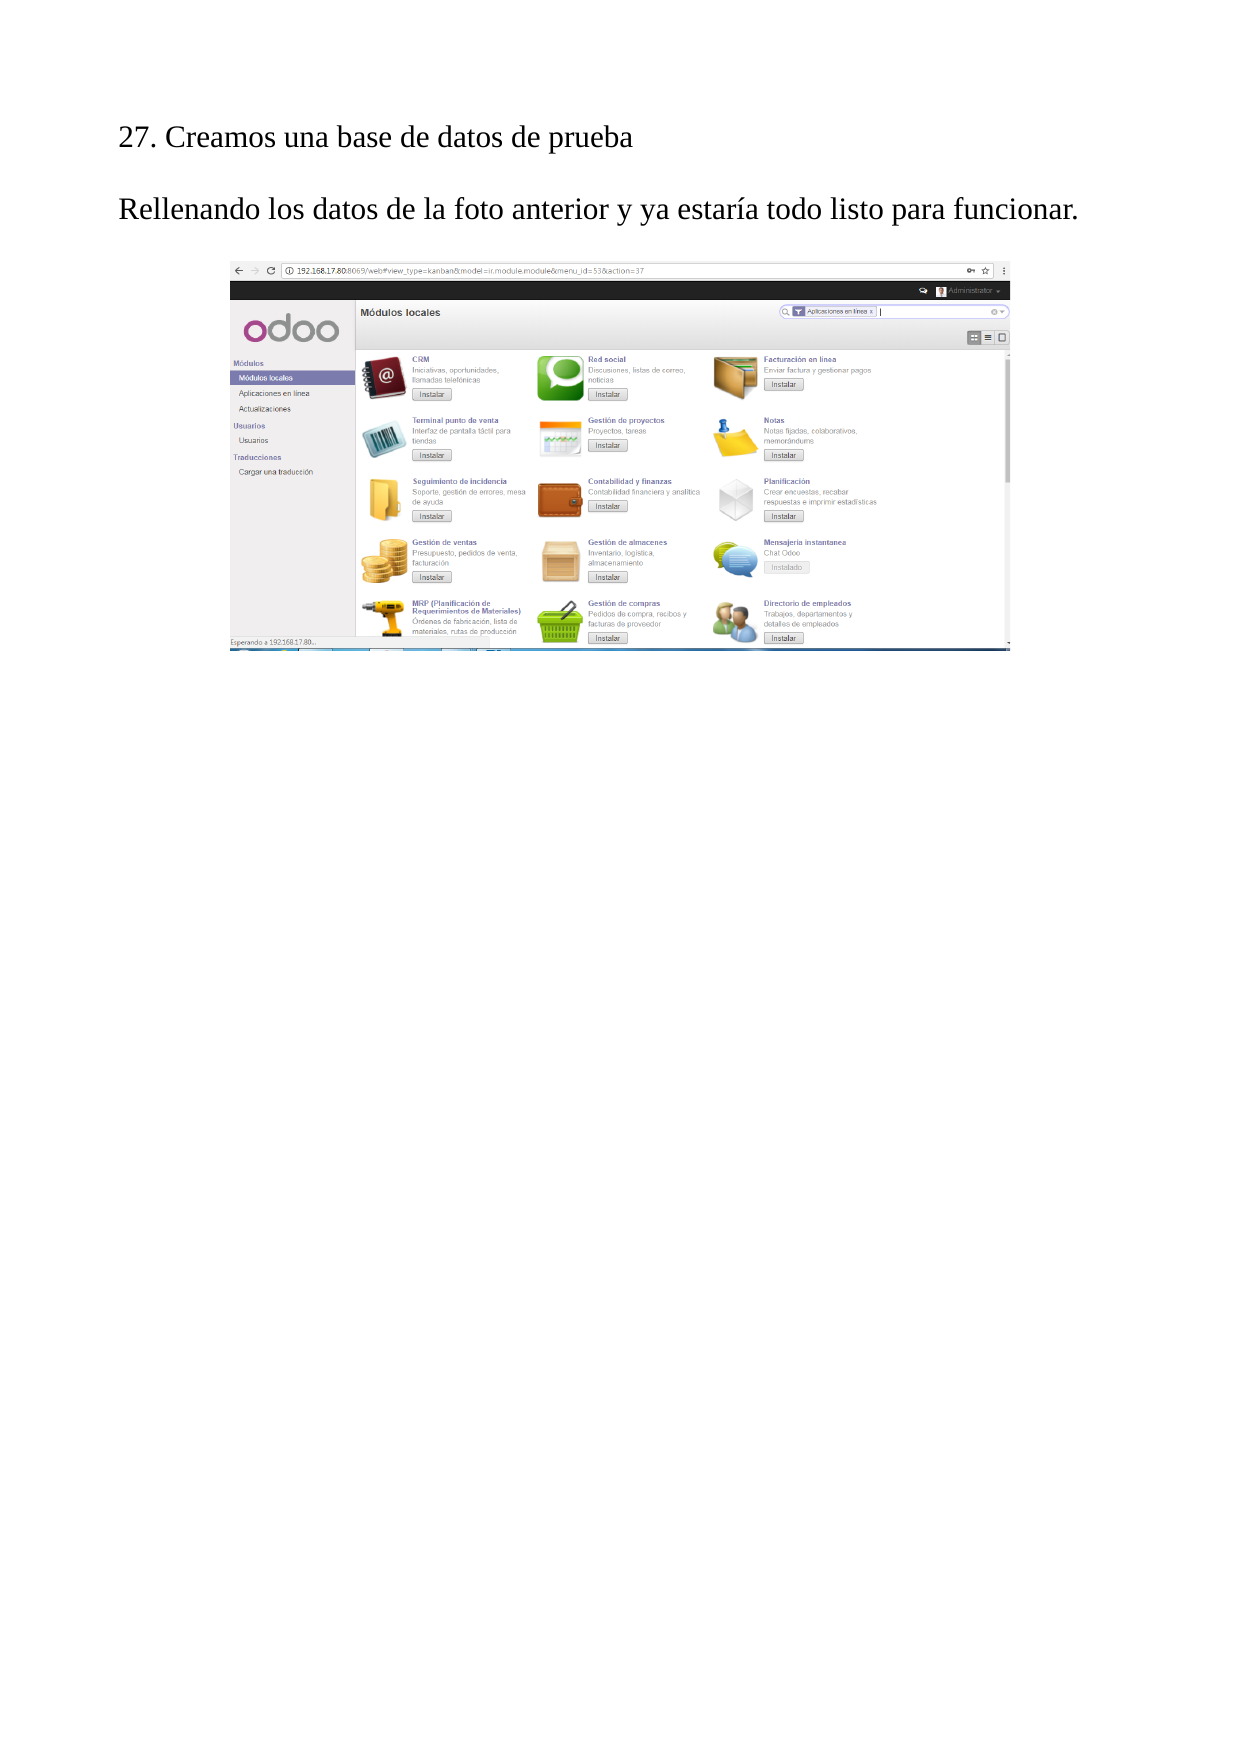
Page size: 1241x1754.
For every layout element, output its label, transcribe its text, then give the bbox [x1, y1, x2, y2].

text Rellenando los datos de la foto anterior y ya estaría todo listo para funcionar. [118, 190, 1122, 226]
text 27. Creamos una base de datos de prueba [118, 118, 1122, 154]
picture [230, 261, 1011, 651]
